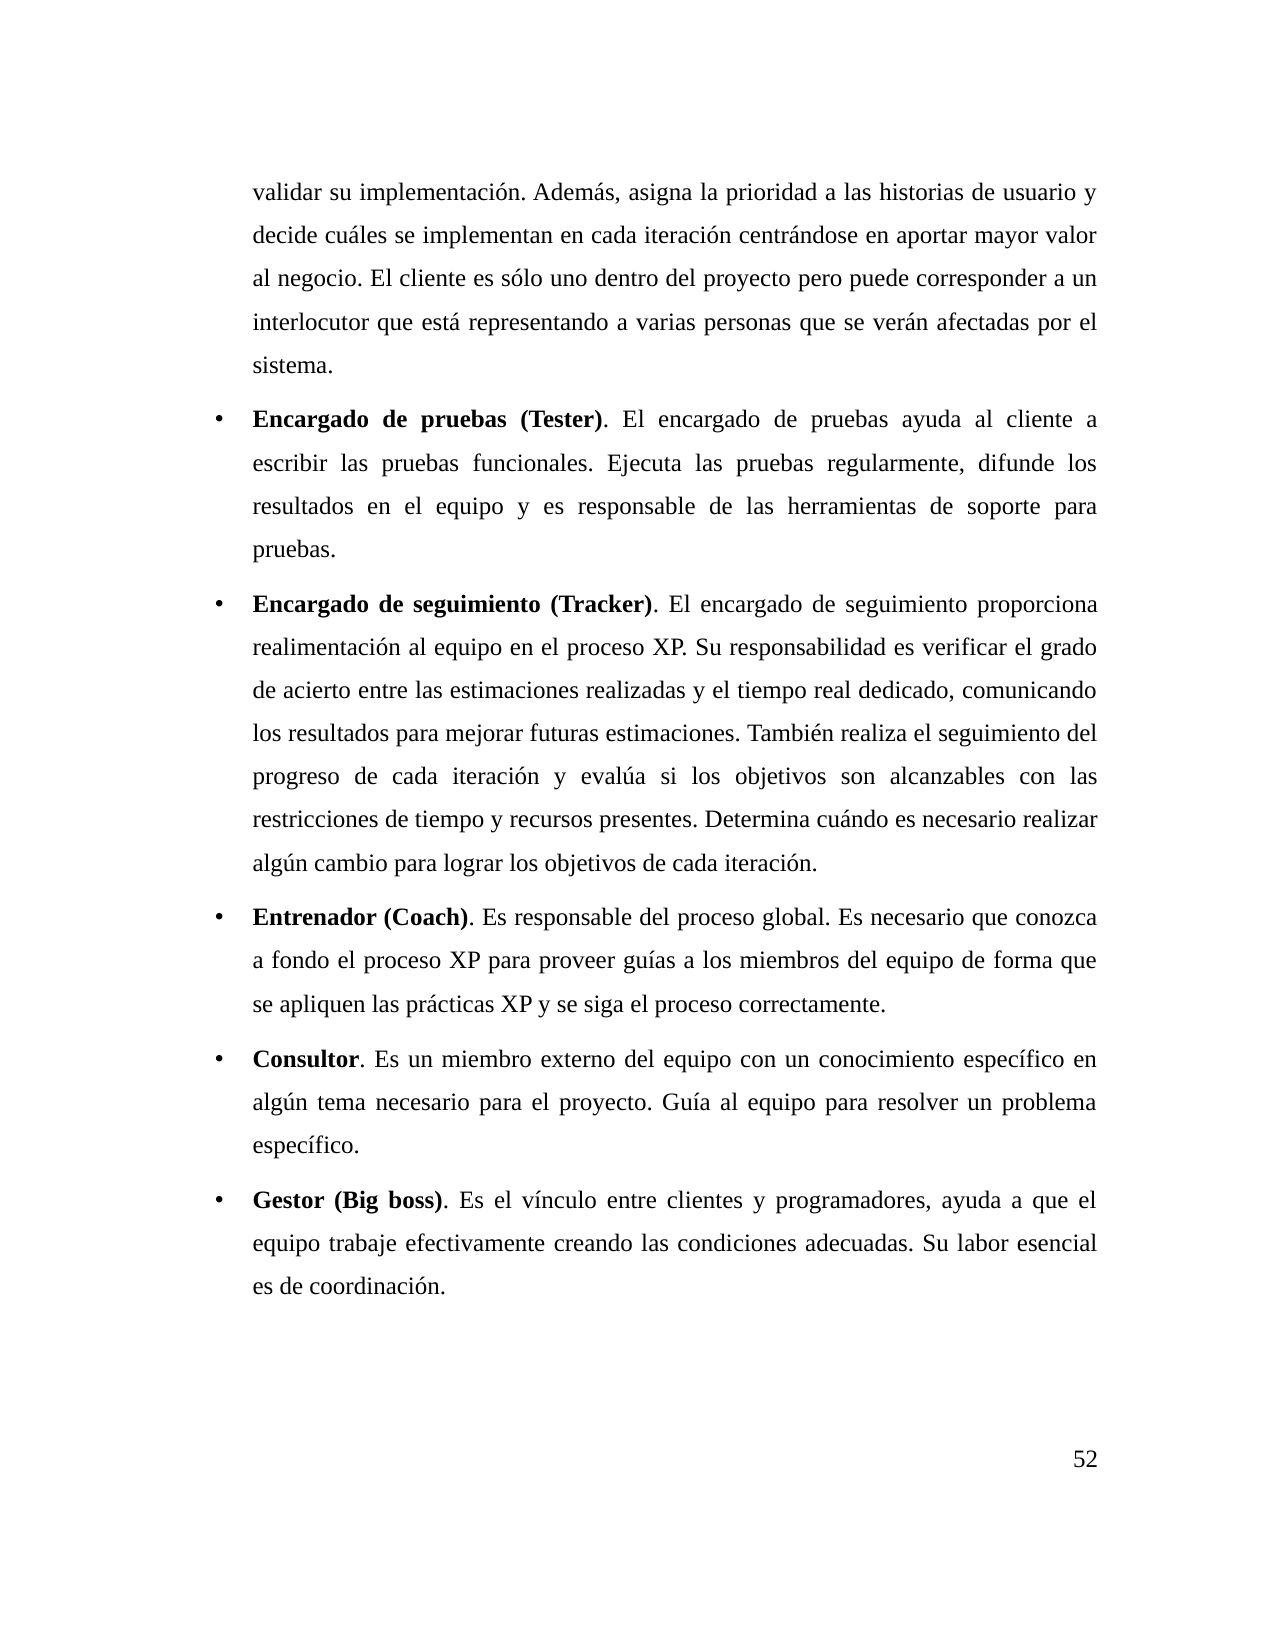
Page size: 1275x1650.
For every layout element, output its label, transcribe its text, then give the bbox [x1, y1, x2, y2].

list Encargado de seguimiento (Tracker). El encargado de seguimiento proporciona realimentación al equipo en el proceso XP. Su responsabilidad es verificar el grado de acierto entre las estimaciones realizadas y el tiempo real dedicado, comunicando los resultados para mejorar futuras estimaciones. También realiza el seguimiento del progreso de cada iteración y evalúa si los objetivos son alcanzables con las restricciones de tiempo y recursos presentes. Determina cuándo es necesario realizar algún cambio para lograr los objetivos de cada iteración. [215, 589, 1098, 876]
list Gestor (Big boss). Es el vínculo entre clientes y programadores, ayuda a que el equipo trabaje efectivamente creando las condiciones adecuadas. Su labor esencial es de coordinación. [215, 1185, 1098, 1300]
list Encargado de pruebas (Tester). El encargado de pruebas ayuda al cliente a escribir las pruebas funcionales. Ejecuta las pruebas regularmente, difunde los resultados en el equipo y es responsable de las herramientas de soporte para pruebas. [215, 404, 1098, 563]
list validar su implementación. Además, asigna la prioridad a las historias de usuario y decide cuáles se implementan en cada iteración centrándose en aportar mayor valor al negocio. El cliente es sólo uno dentro del proyecto pero puede corresponder a un interlocutor que está representando a varias personas que se verán afectadas por el sistema. [215, 177, 1098, 378]
list Entrenador (Coach). Es responsable del proceso global. Es necesario que conozca a fondo el proceso XP para proveer guías a los miembros del equipo de forma que se apliquen las prácticas XP y se siga el proceso correctamente. [215, 902, 1098, 1017]
list Consultor. Es un miembro externo del equipo con un conocimiento específico en algún tema necesario para el proyecto. Guía al equipo para resolver un problema específico. [215, 1044, 1098, 1159]
